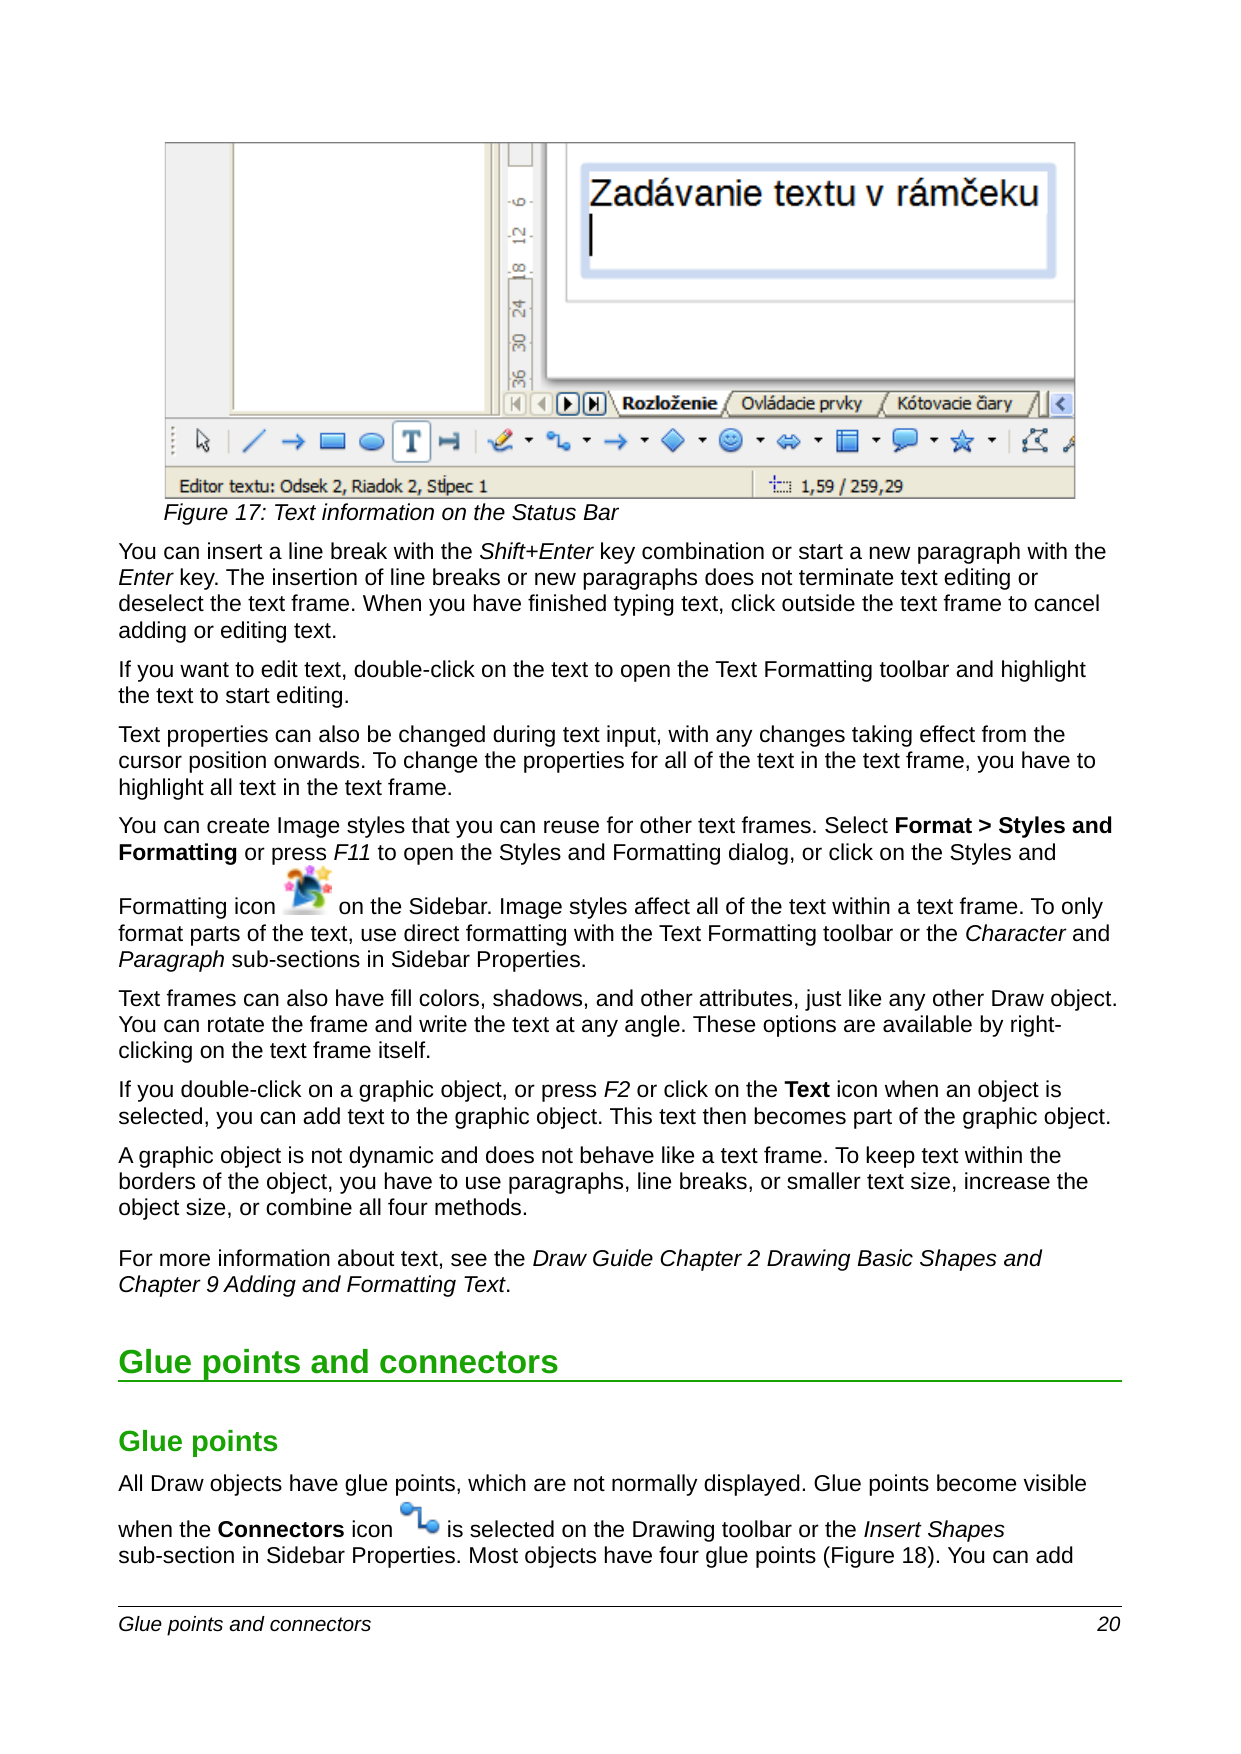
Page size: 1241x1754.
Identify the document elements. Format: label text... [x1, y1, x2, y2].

text You can create Image styles that you can reuse for other text frames. Select Format > Styles and Formatting or press F11 to open the Styles and Formatting dialog, or click on the Styles and Formatting icon on the Sidebar. Image styles affect all of the text within a text frame. To only format parts of the text, use direct formatting with the Text Formatting toolbar or the Character and Paragraph sub-sections in Sidebar Properties. [118, 812, 1122, 972]
picture [282, 865, 332, 915]
list You can insert a line break with the Shift+Enter key combination or start a new paragraph with the Enter key. The insertion of line breaks or new paragraphs does not terminate text editing or deselect the text frame. When you have finished typing text, click outside the text frame to cancel adding or editing text. [118, 538, 1122, 643]
list If you want to edit text, double-click on the text to open the Text Formatting toolbar and highlight the text to start editing. [118, 656, 1122, 708]
list Text properties can also be changed during text input, with any changes taking effect from the cursor position onwards. To change the properties for all of the text in the text frame, you have to highlight all text in the text frame. [118, 721, 1122, 800]
text If you double-click on a graphic object, or press F2 or click on the Text icon when an object is selected, you can add text to the graphic object. This text then becomes part of the graphic object. [118, 1076, 1122, 1129]
picture [399, 1496, 441, 1538]
picture [164, 142, 1076, 499]
subtitle Glue points and connectors [118, 1342, 1122, 1380]
text A graphic object is not dynamic and does not behave like a text frame. To keep text within the borders of the object, you have to use paragraphs, line breaks, or smaller text size, increase the object size, or combine all four methods. [118, 1142, 1122, 1221]
subtitle Glue points [118, 1424, 1122, 1458]
list Figure 17: Text information on the Status Bar [163, 154, 1077, 525]
text Text frames can also have fill colors, shadows, and other attributes, just like any other Draw object. You can rotate the frame and write the text at any angle. These options are available by right-clicking on the text frame itself. [118, 985, 1122, 1064]
list For more information about text, see the Draw Guide Chapter 2 Drawing Basic Shapes and Chapter 9 Adding and Formatting Text. [118, 1245, 1122, 1297]
text All Draw objects have glue points, which are not normally displayed. Glue points become visible when the Connectors icon is selected on the Drawing toolbar or the Insert Shapes sub‑section in Sidebar Properties. Most objects have four glue points (Figure 18). You can add [118, 1470, 1122, 1568]
